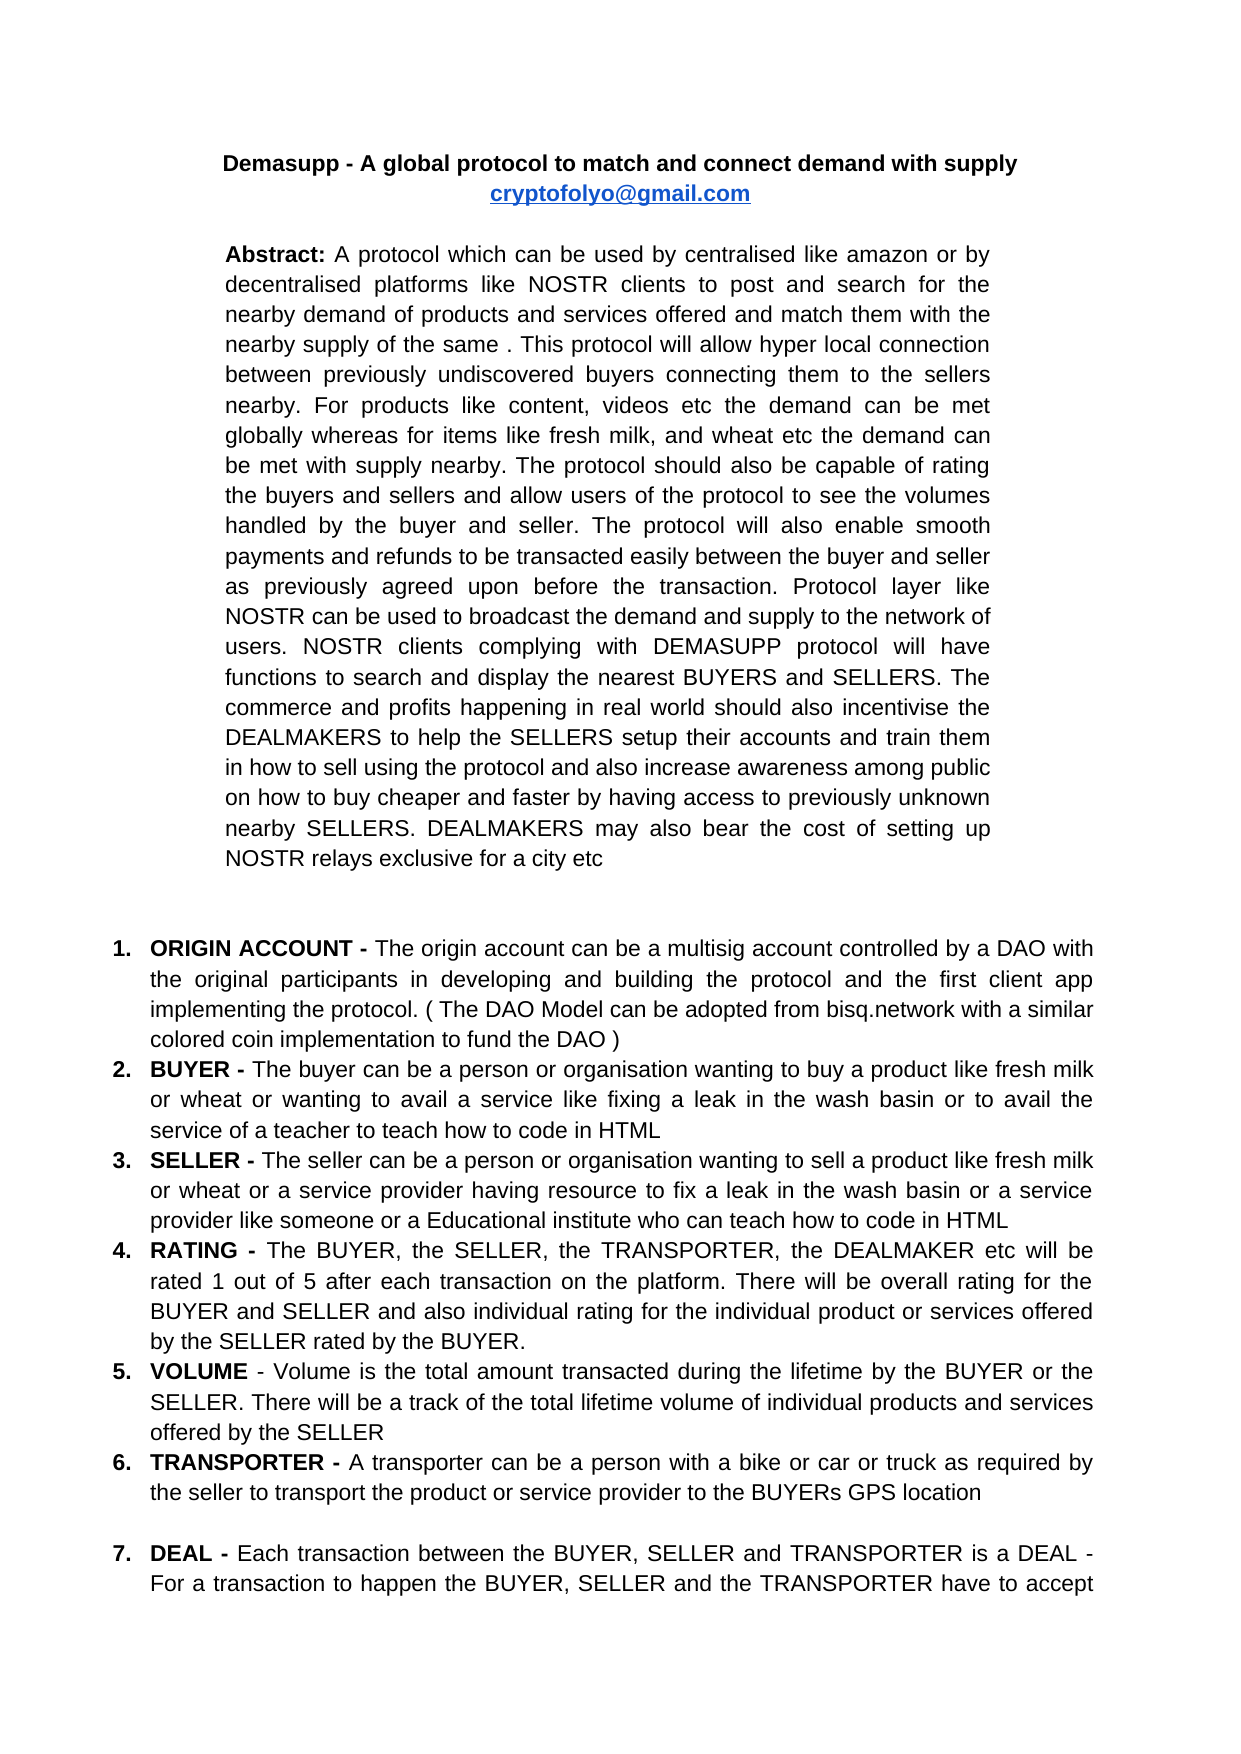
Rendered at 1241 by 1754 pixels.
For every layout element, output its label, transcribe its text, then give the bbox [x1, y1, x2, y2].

list TRANSPORTER - A transporter can be a person with a bike or car or truck as required by the seller to transport the product or service provider to the BUYERs GPS location [112, 1449, 1094, 1506]
list SELLER - The seller can be a person or organisation wanting to sell a product like fresh milk or wheat or a service provider having resource to fix a leak in the wash basin or a service provider like someone or a Educational institute who can teach how to code in HTML [112, 1147, 1094, 1234]
text cryptofolyo@gmail.com [150, 180, 1090, 207]
list BUYER - The buyer can be a person or organisation wanting to buy a product like fresh milk or wheat or wanting to avail a service like fixing a leak in the wash basin or to avail the service of a teacher to teach how to code in HTML [112, 1056, 1094, 1143]
list ORIGIN ACCOUNT - The origin account can be a multisig account controlled by a DAO with the original participants in developing and building the protocol and the first client app implementing the protocol. ( The DAO Model can be adopted from bisq.network with a similar colored coin implementation to fund the DAO ) [112, 935, 1094, 1052]
list VOLUME - Volume is the total amount transacted during the lifetime by the BUYER or the SELLER. There will be a track of the total lifetime volume of individual products and services offered by the SELLER [112, 1358, 1094, 1445]
list DEAL - Each transaction between the BUYER, SELLER and TRANSPORTER is a DEAL - For a transaction to happen the BUYER, SELLER and the TRANSPORTER have to accept [112, 1539, 1094, 1596]
text Abstract: A protocol which can be used by centralised like amazon or by decentralised platforms like NOSTR clients to post and search for the nearby demand of products and services offered and match them with the nearby supply of the same . This protocol will allow hyper local connection between previously undiscovered buyers connecting them to the sellers nearby. For products like content, videos etc the demand can be met globally whereas for items like fresh milk, and wheat etc the demand can be met with supply nearby. The protocol should also be capable of rating the buyers and sellers and allow users of the protocol to see the volumes handled by the buyer and seller. The protocol will also enable smooth payments and refunds to be transacted easily between the buyer and seller as previously agreed upon before the transaction. Protocol layer like NOSTR can be used to broadcast the demand and supply to the network of users. NOSTR clients complying with DEMASUPP protocol will have functions to search and display the nearest BUYERS and SELLERS. The commerce and profits happening in real world should also incentivise the DEALMAKERS to help the SELLERS setup their accounts and train them in how to sell using the protocol and also increase awareness among public on how to buy cheaper and faster by having access to previously unknown nearby SELLERS. DEALMAKERS may also bear the cost of setting up NOSTR relays exclusive for a city etc [225, 241, 991, 871]
list RATING - The BUYER, the SELLER, the TRANSPORTER, the DEALMAKER etc will be rated 1 out of 5 after each transaction on the platform. There will be overall rating for the BUYER and SELLER and also individual rating for the individual product or services offered by the SELLER rated by the BUYER. [112, 1237, 1094, 1354]
text Demasupp - A global protocol to match and connect demand with supply [150, 150, 1090, 176]
